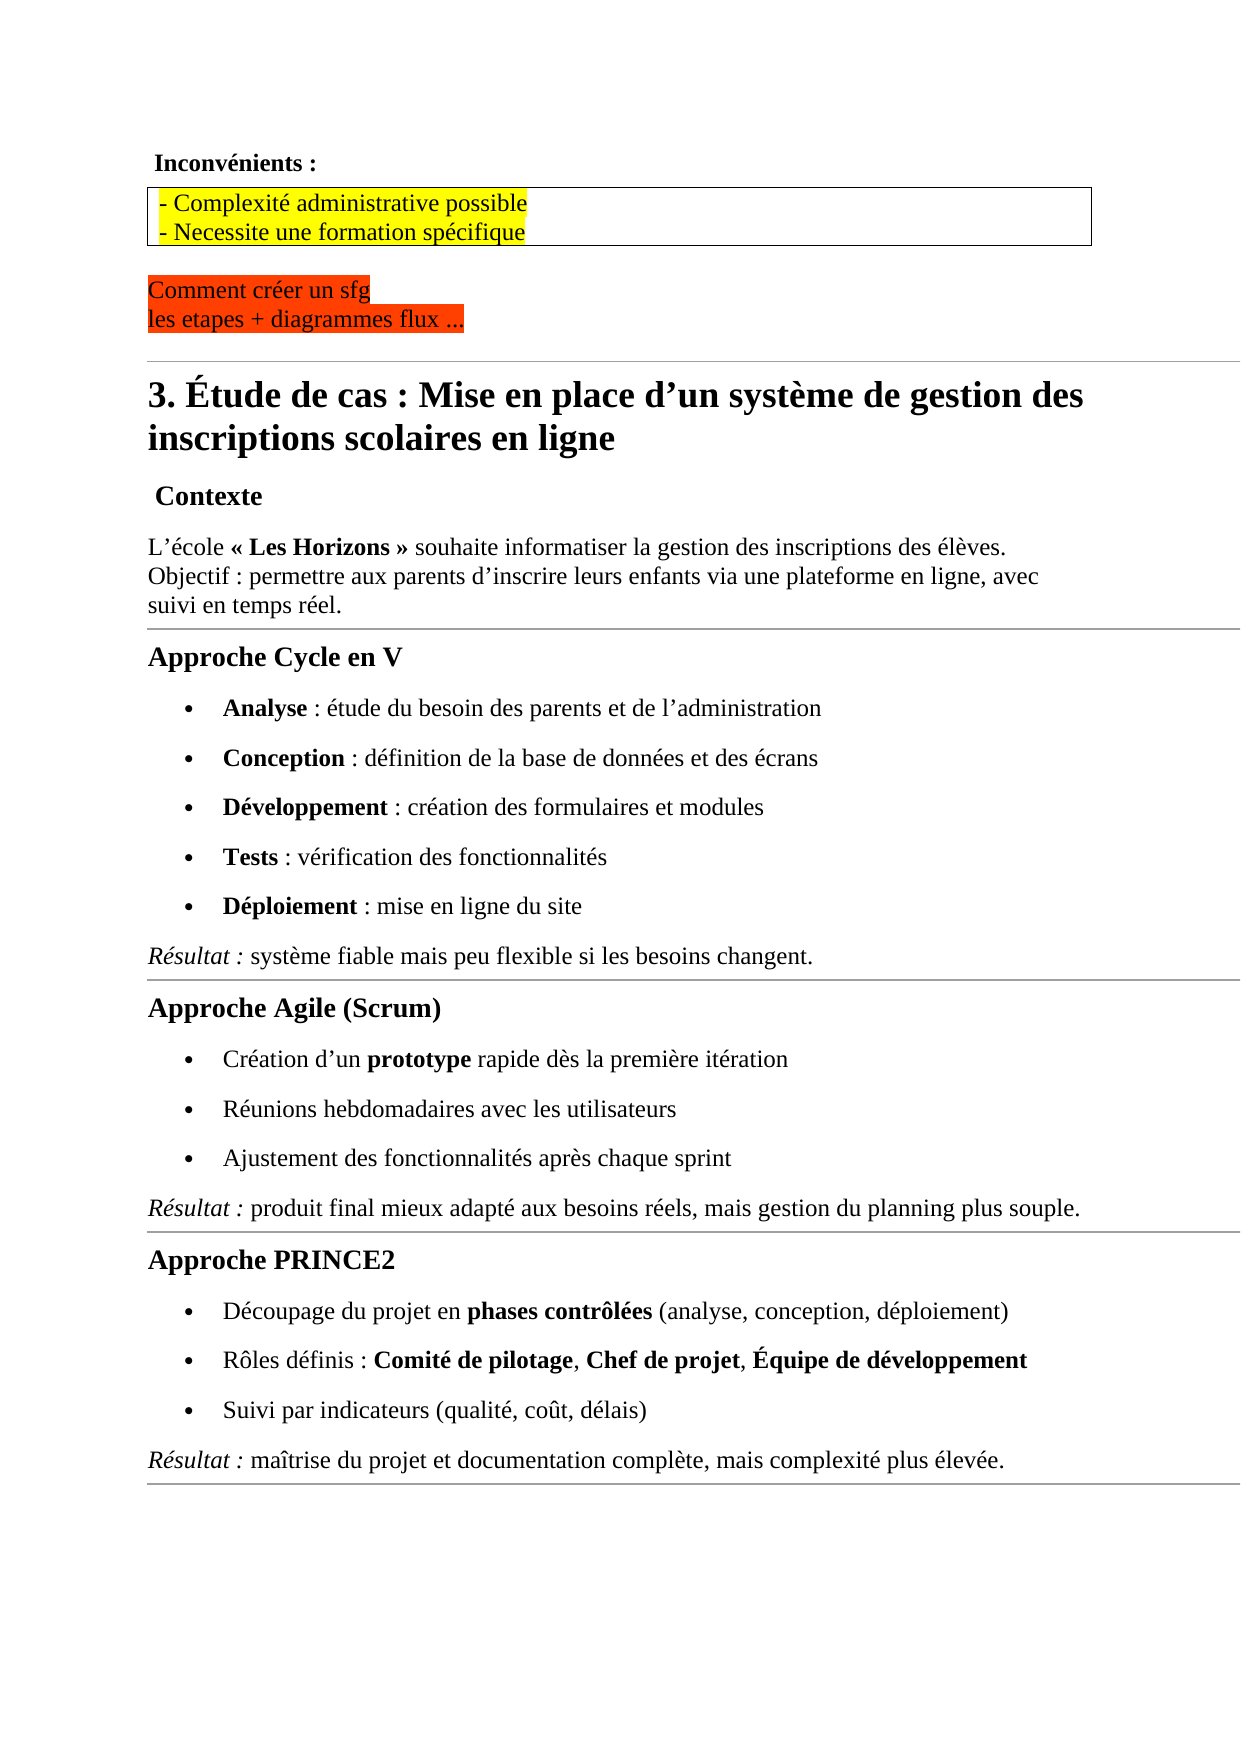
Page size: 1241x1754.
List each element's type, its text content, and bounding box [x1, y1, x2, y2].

list Ajustement des fonctionnalités après chaque sprint [185, 1143, 1093, 1172]
list Rôles définis : Comité de pilotage, Chef de projet, Équipe de développement [185, 1346, 1093, 1374]
table_header - Complexité administrative possible - Necessite une formation spécifique [148, 188, 1091, 245]
list Découpage du projet en phases contrôlées (analyse, conception, déploiement) [185, 1296, 1093, 1325]
text Comment créer un sfg [148, 275, 1093, 304]
text les etapes + diagrammes flux ... [148, 304, 1093, 333]
list Développement : création des formulaires et modules [185, 792, 1093, 821]
text Inconvénients : [148, 148, 1093, 176]
text Résultat : système fiable mais peu flexible si les besoins changent. [148, 941, 1093, 970]
subtitle Contexte [148, 479, 1093, 512]
subtitle Approche Cycle en V [148, 640, 1093, 672]
text Résultat : maîtrise du projet et documentation complète, mais complexité plus élevée. [148, 1445, 1093, 1473]
list Tests : vérification des fonctionnalités [185, 842, 1093, 871]
list Déploiement : mise en ligne du site [185, 891, 1093, 920]
list Création d’un prototype rapide dès la première itération [185, 1044, 1093, 1073]
list Suivi par indicateurs (qualité, coût, délais) [185, 1395, 1093, 1424]
subtitle 3. Étude de cas : Mise en place d’un système de gestion des inscriptions scolaires en ligne [148, 372, 1093, 458]
text Résultat : produit final mieux adapté aux besoins réels, mais gestion du planning plus souple. [148, 1193, 1093, 1222]
list Analyse : étude du besoin des parents et de l’administration [185, 693, 1093, 722]
text L’école « Les Horizons » souhaite informatiser la gestion des inscriptions des élèves. Objectif : permettre aux parents d’inscrire leurs enfants via une plateforme en ligne, avec suivi en temps réel. [148, 532, 1093, 619]
list Conception : définition de la base de données et des écrans [185, 743, 1093, 771]
subtitle Approche PRINCE2 [148, 1243, 1093, 1275]
subtitle Approche Agile (Scrum) [148, 991, 1093, 1023]
list Réunions hebdomadaires avec les utilisateurs [185, 1094, 1093, 1122]
